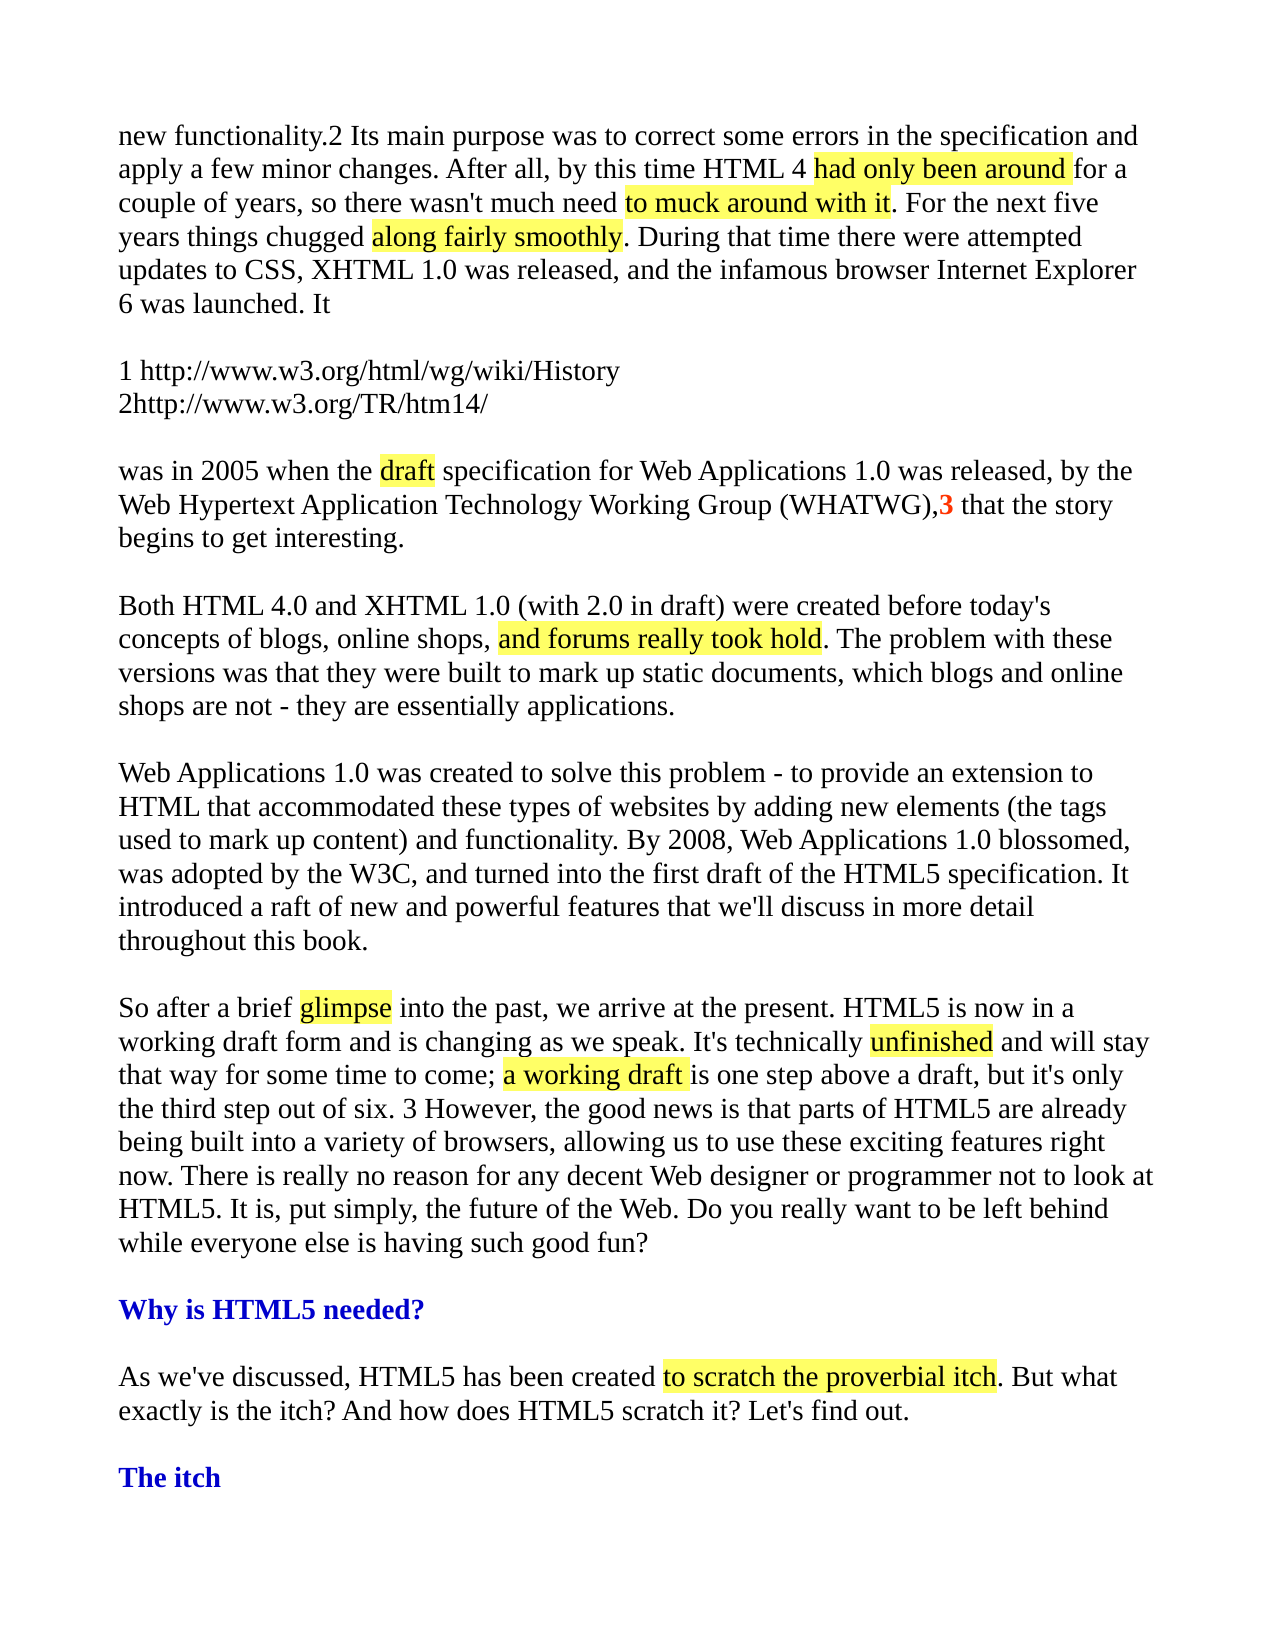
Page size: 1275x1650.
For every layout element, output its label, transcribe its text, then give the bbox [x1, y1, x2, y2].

text As we've discussed, HTML5 has been created to scratch the proverbial itch. But what exactly is the itch? And how does HTML5 scratch it? Let's find out. [118, 1359, 1157, 1426]
text 1 http://www.w3.org/html/wg/wiki/History [118, 353, 1157, 386]
text 2http://www.w3.org/TR/htm14/ [118, 386, 1157, 420]
text The itch [118, 1460, 1157, 1493]
text Why is HTML5 needed? [118, 1292, 1157, 1326]
text Web Applications 1.0 was created to solve this problem - to provide an extension to HTML that accommodated these types of websites by adding new elements (the tags used to mark up content) and functionality. By 2008, Web Applications 1.0 blossomed, was adopted by the W3C, and turned into the first draft of the HTML5 specification. It introduced a raft of new and powerful features that we'll discuss in more detail throughout this book. [118, 755, 1157, 957]
text was in 2005 when the draft specification for Web Applications 1.0 was released, by the Web Hypertext Application Technology Working Group (WHATWG),3 that the story begins to get interesting. [118, 453, 1157, 554]
text new functionality.2 Its main purpose was to correct some errors in the specification and apply a few minor changes. After all, by this time HTML 4 had only been around for a couple of years, so there wasn't much need to muck around with it. For the next five years things chugged along fairly smoothly. During that time there were attempted updates to CSS, XHTML 1.0 was released, and the infamous browser Internet Explorer 6 was launched. It [118, 118, 1157, 319]
text So after a brief glimpse into the past, we arrive at the present. HTML5 is now in a working draft form and is changing as we speak. It's technically unfinished and will stay that way for some time to come; a working draft is one step above a draft, but it's only the third step out of six. 3 However, the good news is that parts of HTML5 are already being built into a variety of browsers, allowing us to use these exciting features right now. There is really no reason for any decent Web designer or programmer not to look at HTML5. It is, put simply, the future of the Web. Do you really want to be left behind while everyone else is having such good fun? [118, 990, 1157, 1258]
text Both HTML 4.0 and XHTML 1.0 (with 2.0 in draft) were created before today's concepts of blogs, online shops, and forums really took hold. The problem with these versions was that they were built to mark up static documents, which blogs and online shops are not - they are essentially applications. [118, 588, 1157, 722]
